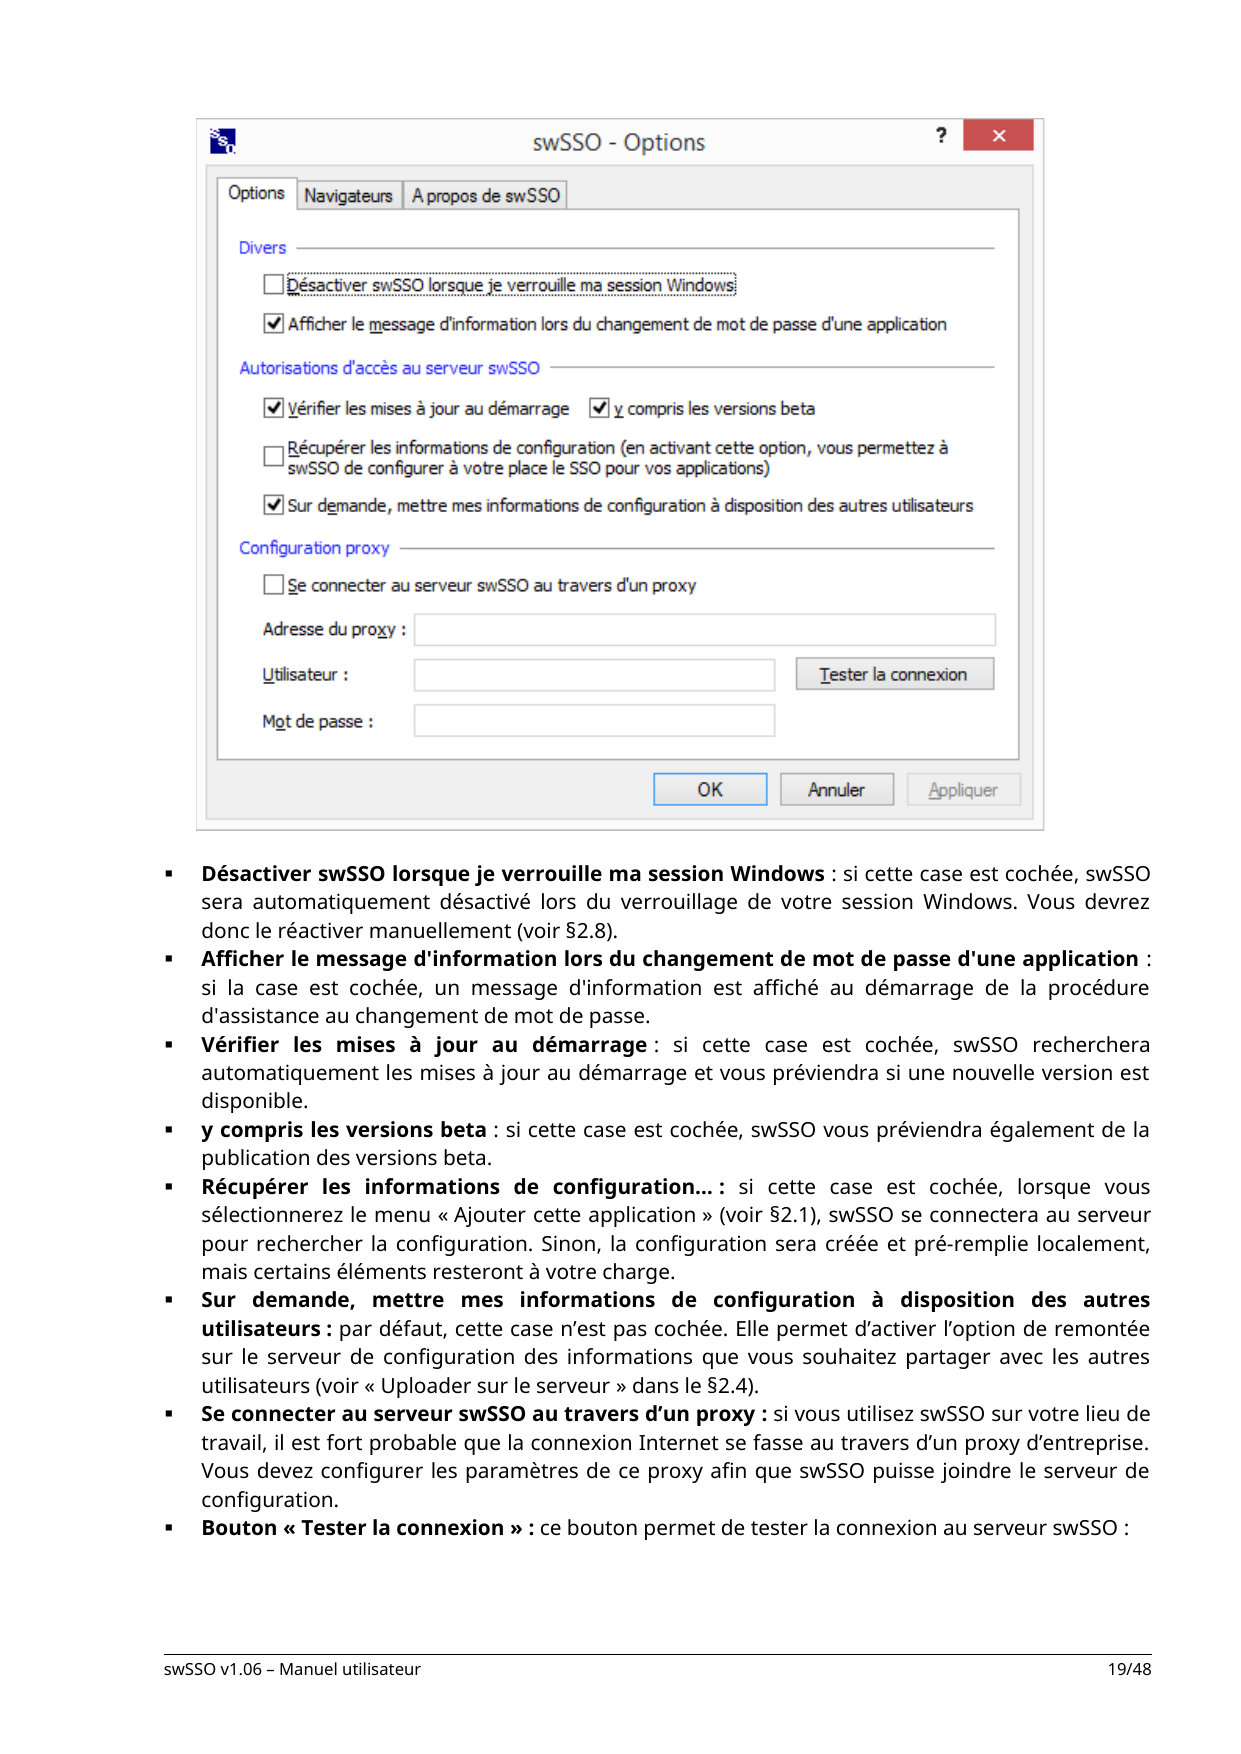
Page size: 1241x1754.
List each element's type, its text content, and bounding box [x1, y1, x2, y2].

list Récupérer les informations de configuration… : si cette case est cochée, lorsque vous sélectionnerez le menu « Ajouter cette application » (voir §2.1), swSSO se connectera au serveur pour rechercher la configuration. Sinon, la configuration sera créée et pré-remplie localement, mais certains éléments resteront à votre charge. [164, 1172, 1152, 1286]
list Sur demande, mettre mes informations de configuration à disposition des autres utilisateurs : par défaut, cette case n’est pas cochée. Elle permet d’activer l’option de remontée sur le serveur de configuration des informations que vous souhaitez partager avec les autres utilisateurs (voir « Uploader sur le serveur » dans le §2.4). [164, 1286, 1152, 1399]
list Afficher le message d'information lors du changement de mot de passe d'une application : si la case est cochée, un message d'information est affiché au démarrage de la procédure d'assistance au changement de mot de passe. [164, 944, 1152, 1030]
picture [196, 118, 1045, 831]
list Désactiver swSSO lorsque je verrouille ma session Windows : si cette case est cochée, swSSO sera automatiquement désactivé lors du verrouillage de votre session Windows. Vous devrez donc le réactiver manuellement (voir §2.8). [164, 859, 1152, 944]
list Vérifier les mises à jour au démarrage : si cette case est cochée, swSSO recherchera automatiquement les mises à jour au démarrage et vous préviendra si une nouvelle version est disponible. [164, 1030, 1152, 1115]
list Bouton « Tester la connexion » : ce bouton permet de tester la connexion au serveur swSSO : [164, 1513, 1152, 1542]
list y compris les versions beta : si cette case est cochée, swSSO vous préviendra également de la publication des versions beta. [164, 1115, 1152, 1172]
list Se connecter au serveur swSSO au travers d’un proxy : si vous utilisez swSSO sur votre lieu de travail, il est fort probable que la connexion Internet se fasse au travers d’un proxy d’entreprise. Vous devez configurer les paramètres de ce proxy afin que swSSO puisse joindre le serveur de configuration. [164, 1399, 1152, 1513]
